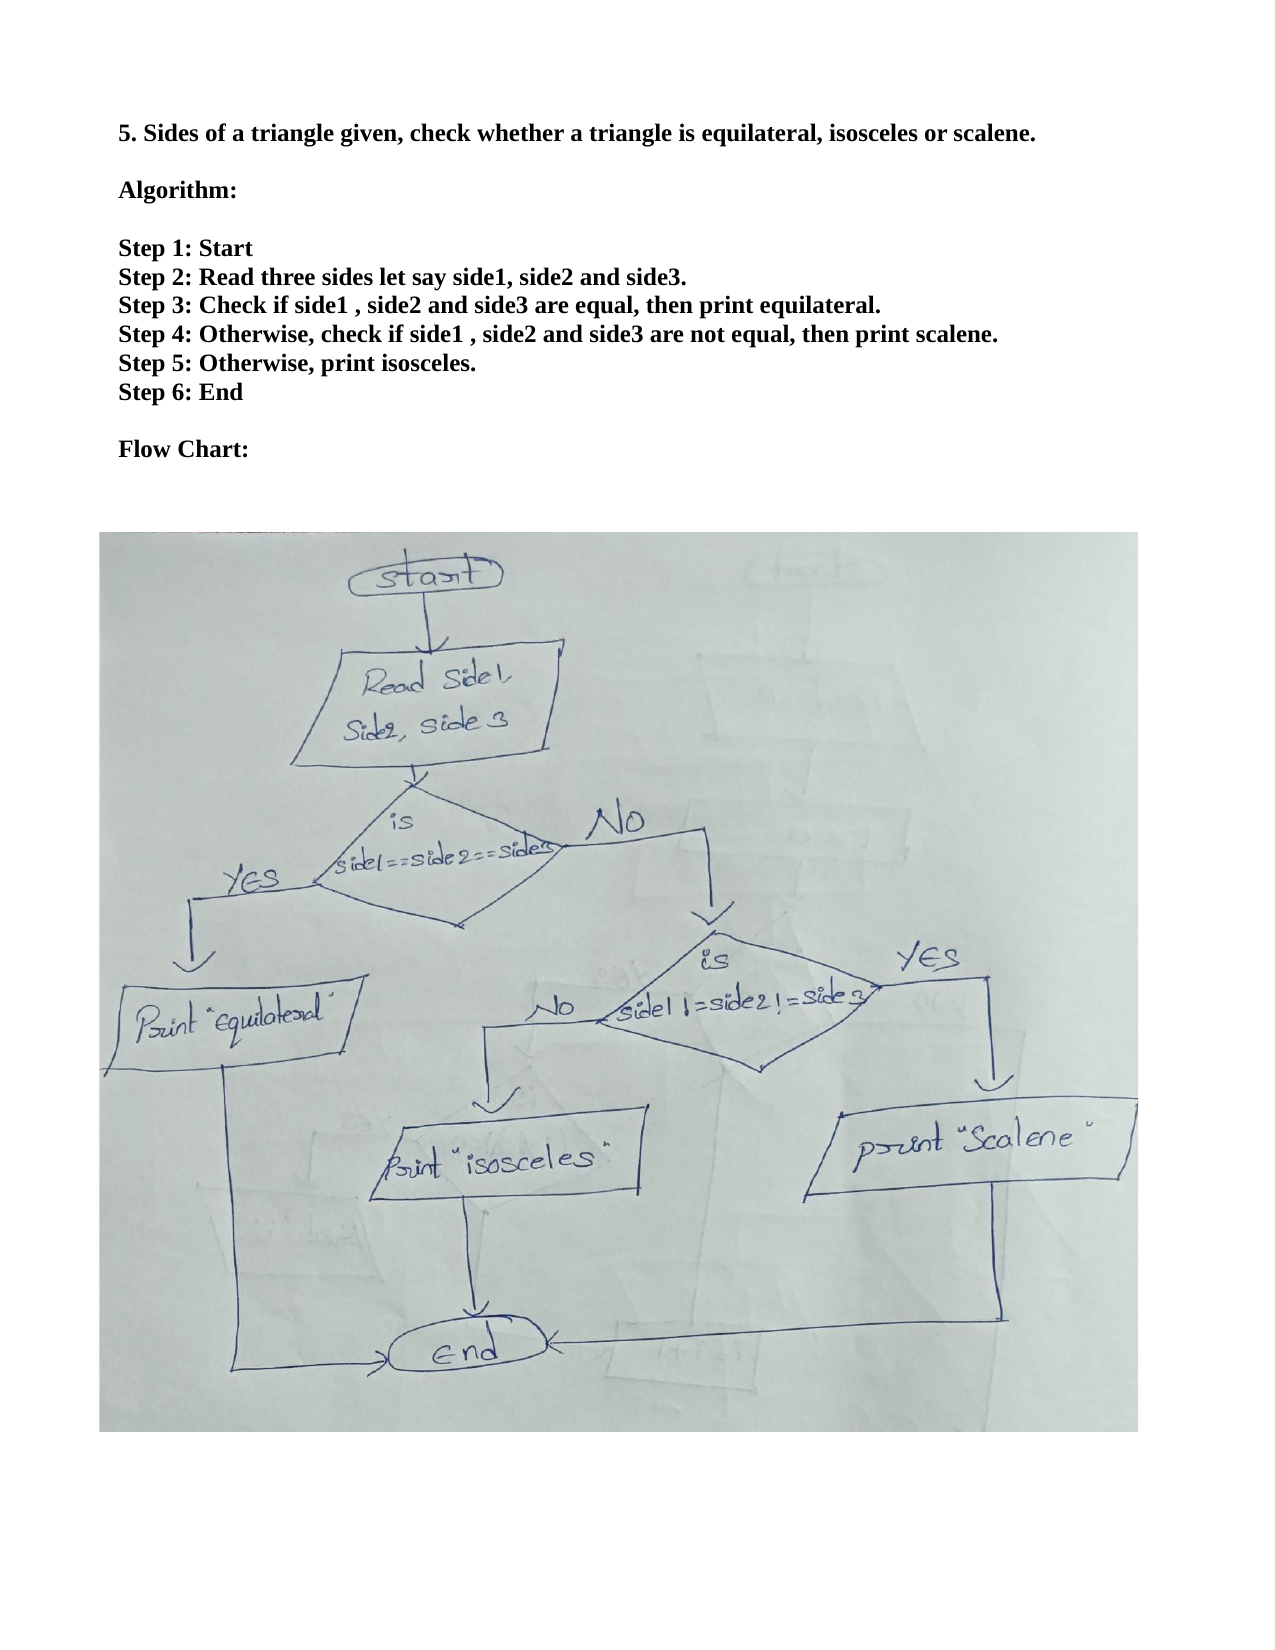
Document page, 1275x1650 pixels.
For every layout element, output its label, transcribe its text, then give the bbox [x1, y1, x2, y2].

text Step 3: Check if side1 , side2 and side3 are equal, then print equilateral. [118, 291, 1157, 319]
text Step 2: Read three sides let say side1, side2 and side3. [118, 262, 1157, 291]
text Algorithm: [118, 176, 1157, 204]
text Step 5: Otherwise, print isosceles. [118, 348, 1157, 377]
text Flow Chart: [118, 434, 1157, 463]
text 5. Sides of a triangle given, check whether a triangle is equilateral, isosceles or scalene. [118, 118, 1157, 147]
text Step 4: Otherwise, check if side1 , side2 and side3 are not equal, then print scalene. [118, 319, 1157, 348]
text Step 1: Start [118, 233, 1157, 262]
text Step 6: End [118, 377, 1157, 406]
picture [99, 532, 1139, 1432]
